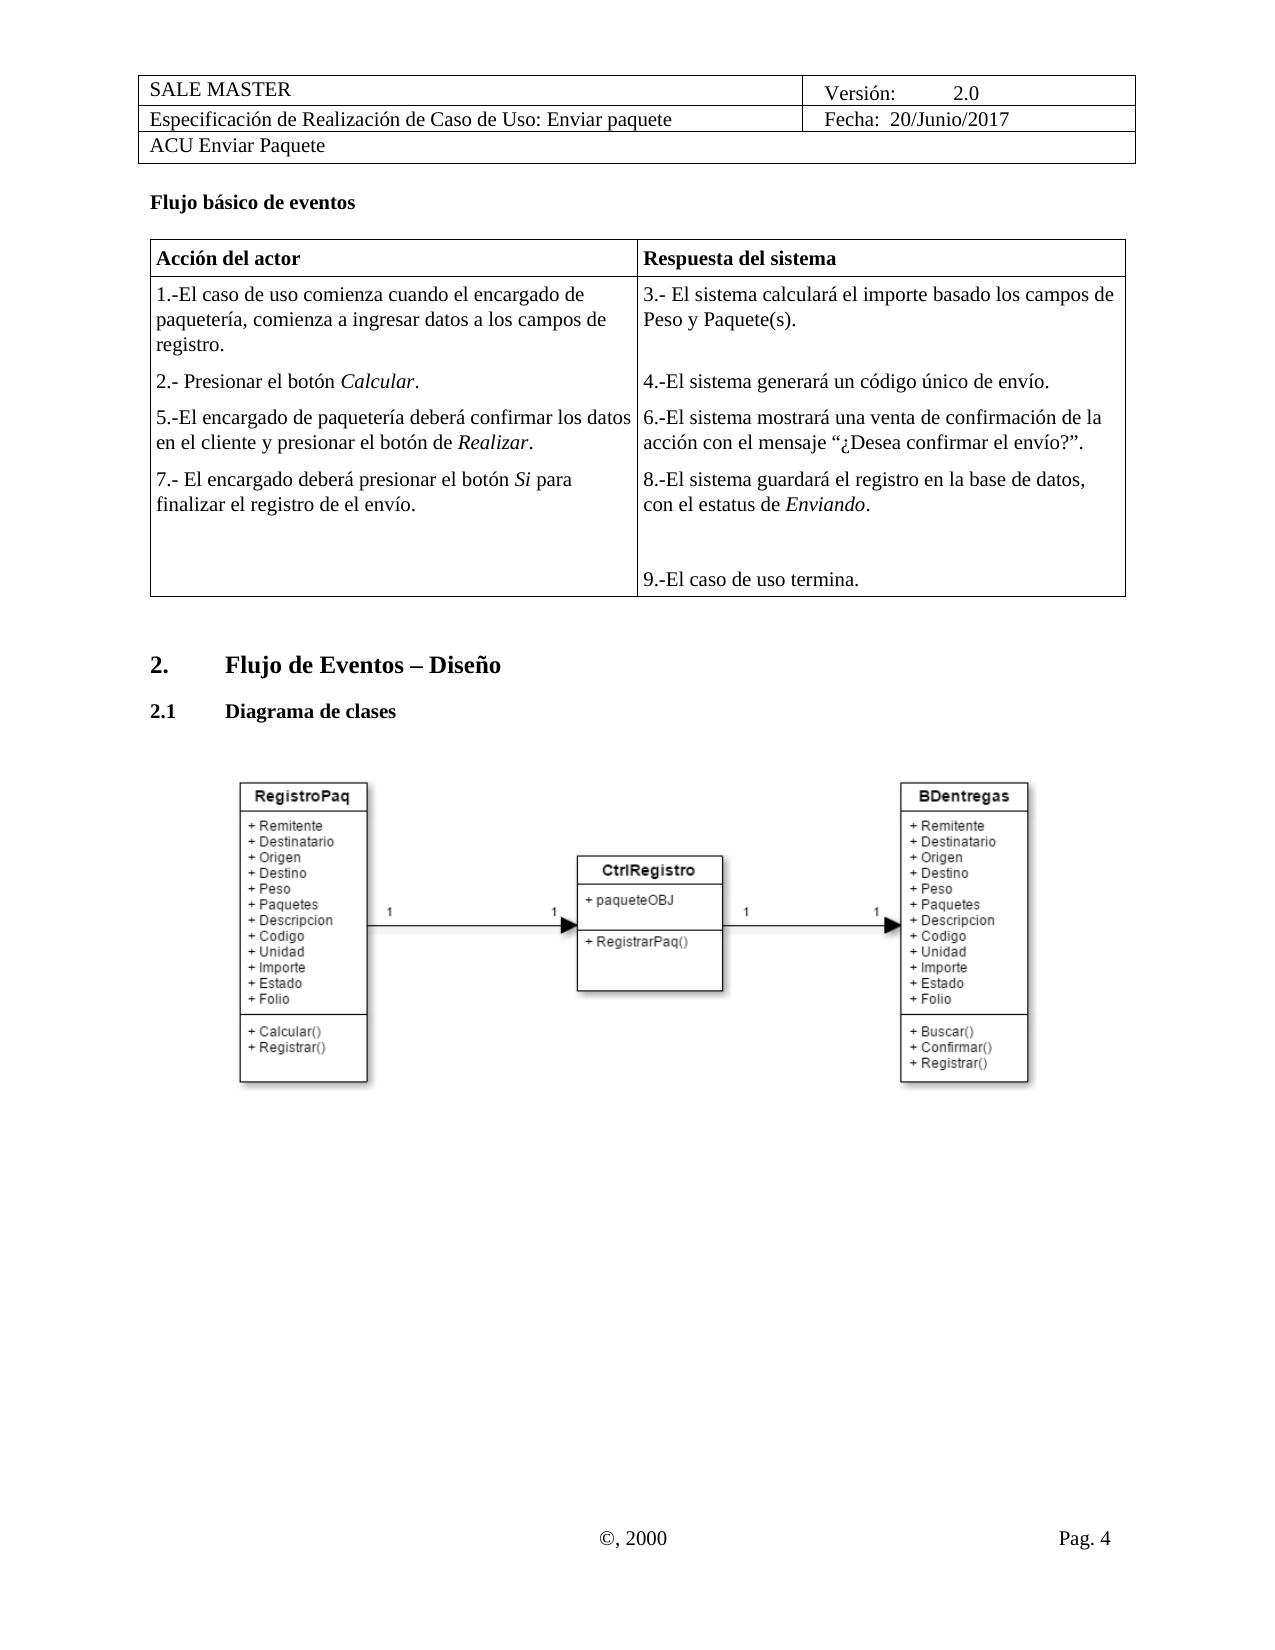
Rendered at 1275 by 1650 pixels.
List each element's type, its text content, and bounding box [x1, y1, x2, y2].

table_cell 7.- El encargado deberá presionar el botón Si para finalizar el registro de el envío. [151, 460, 637, 596]
table_cell 1.-El caso de uso comienza cuando el encargado de paquetería, comienza a ingresar datos a los campos de registro. [151, 277, 637, 362]
table_cell 5.-El encargado de paquetería deberá confirmar los datos en el cliente y presionar el botón de Realizar. [151, 399, 637, 460]
table_header Respuesta del sistema [638, 240, 1125, 276]
table_header Acción del actor [151, 240, 637, 276]
text Flujo básico de eventos [150, 189, 1125, 214]
table_cell 2.- Presionar el botón Calcular. [151, 362, 637, 398]
table_cell 4.-El sistema generará un código único de envío. [638, 362, 1125, 398]
picture [234, 779, 1041, 1096]
table_cell 8.-El sistema guardará el registro en la base de datos, con el estatus de Enviando. 9.-El caso de uso termina. [638, 460, 1125, 596]
subtitle Flujo de Eventos – Diseño [150, 650, 1125, 679]
table_cell 6.-El sistema mostrará una venta de confirmación de la acción con el mensaje “¿Desea confirmar el envío?”. [638, 399, 1125, 460]
table_cell 3.- El sistema calculará el importe basado los campos de Peso y Paquete(s). [638, 277, 1125, 362]
subtitle Diagrama de clases [150, 698, 1125, 723]
